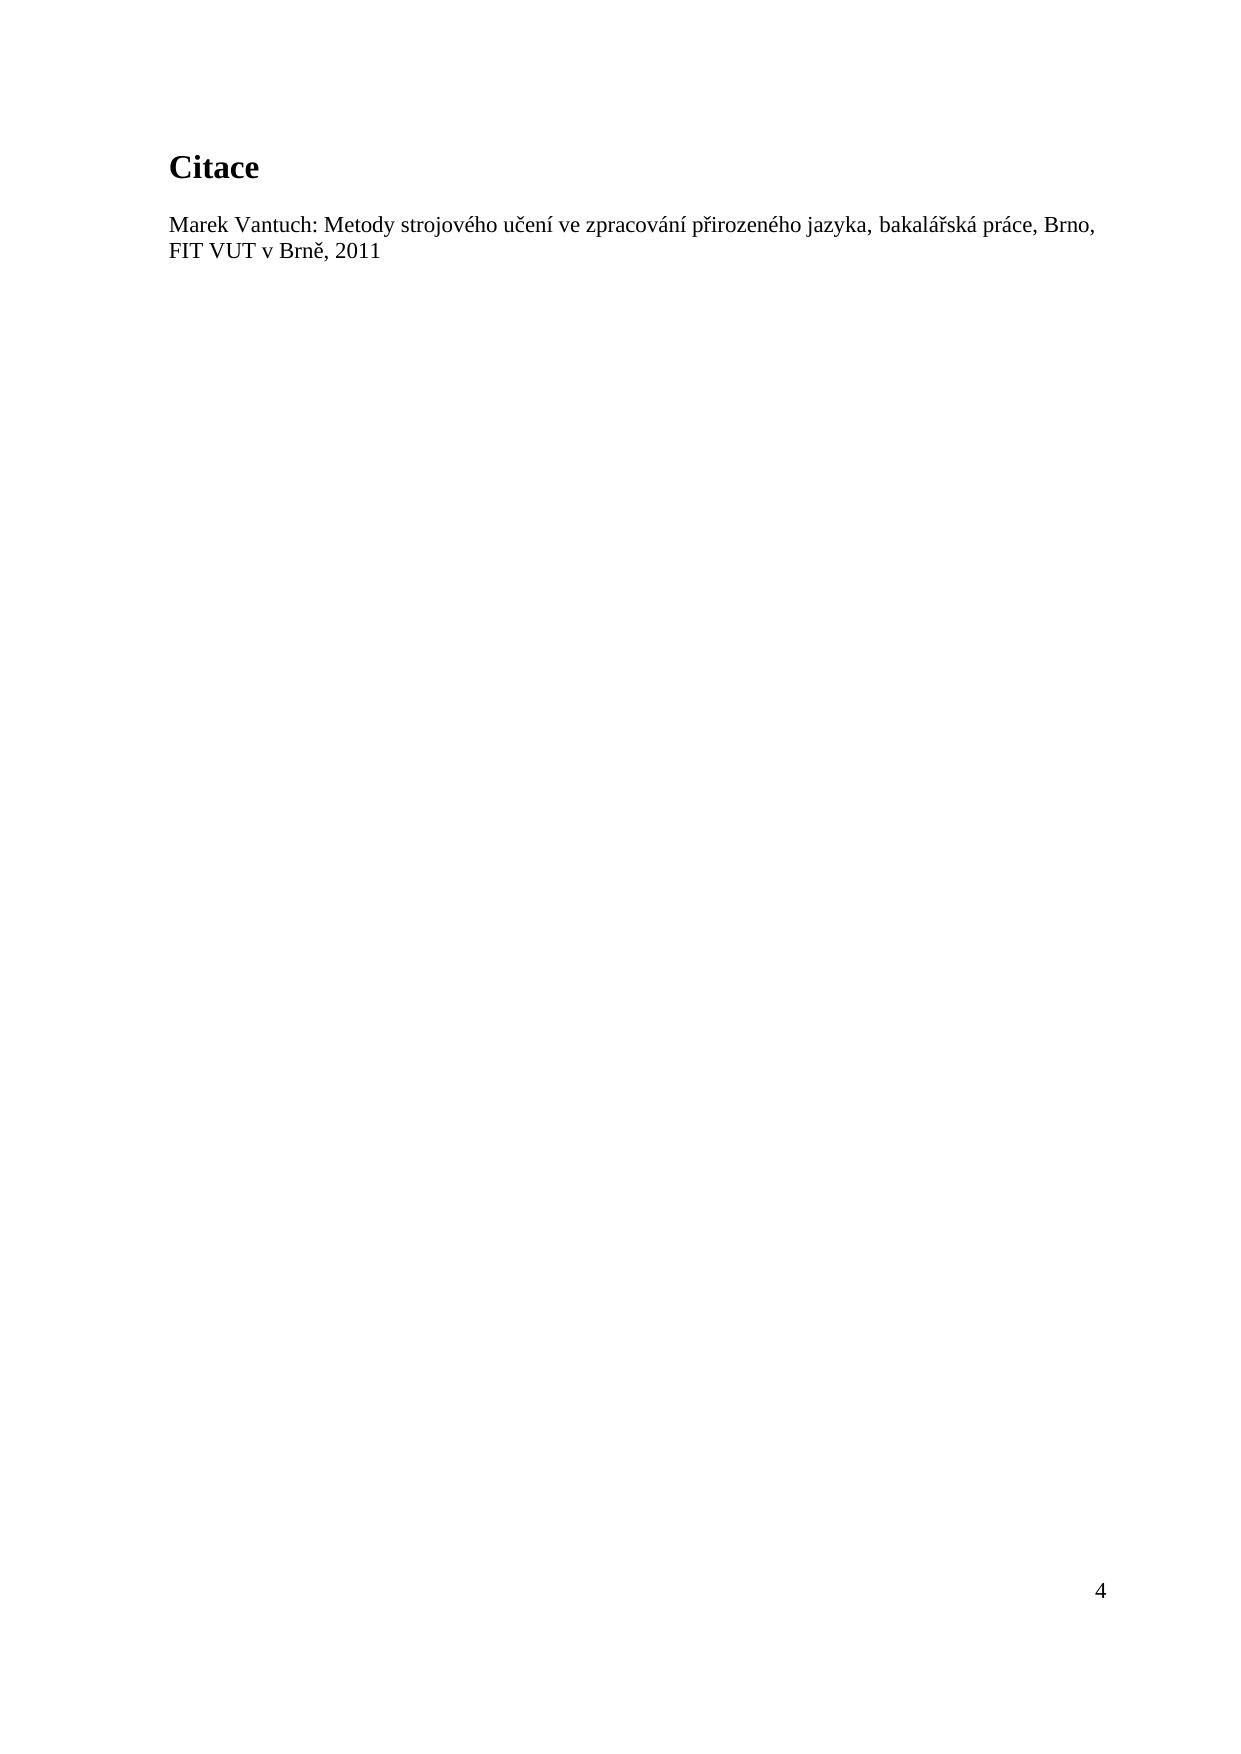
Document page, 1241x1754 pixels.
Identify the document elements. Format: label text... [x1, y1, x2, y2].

text Marek Vantuch: Metody strojového učení ve zpracování přirozeného jazyka, bakalářská práce, Brno, FIT VUT v Brně, 2011 [169, 211, 1106, 264]
text Citace [169, 148, 1106, 186]
